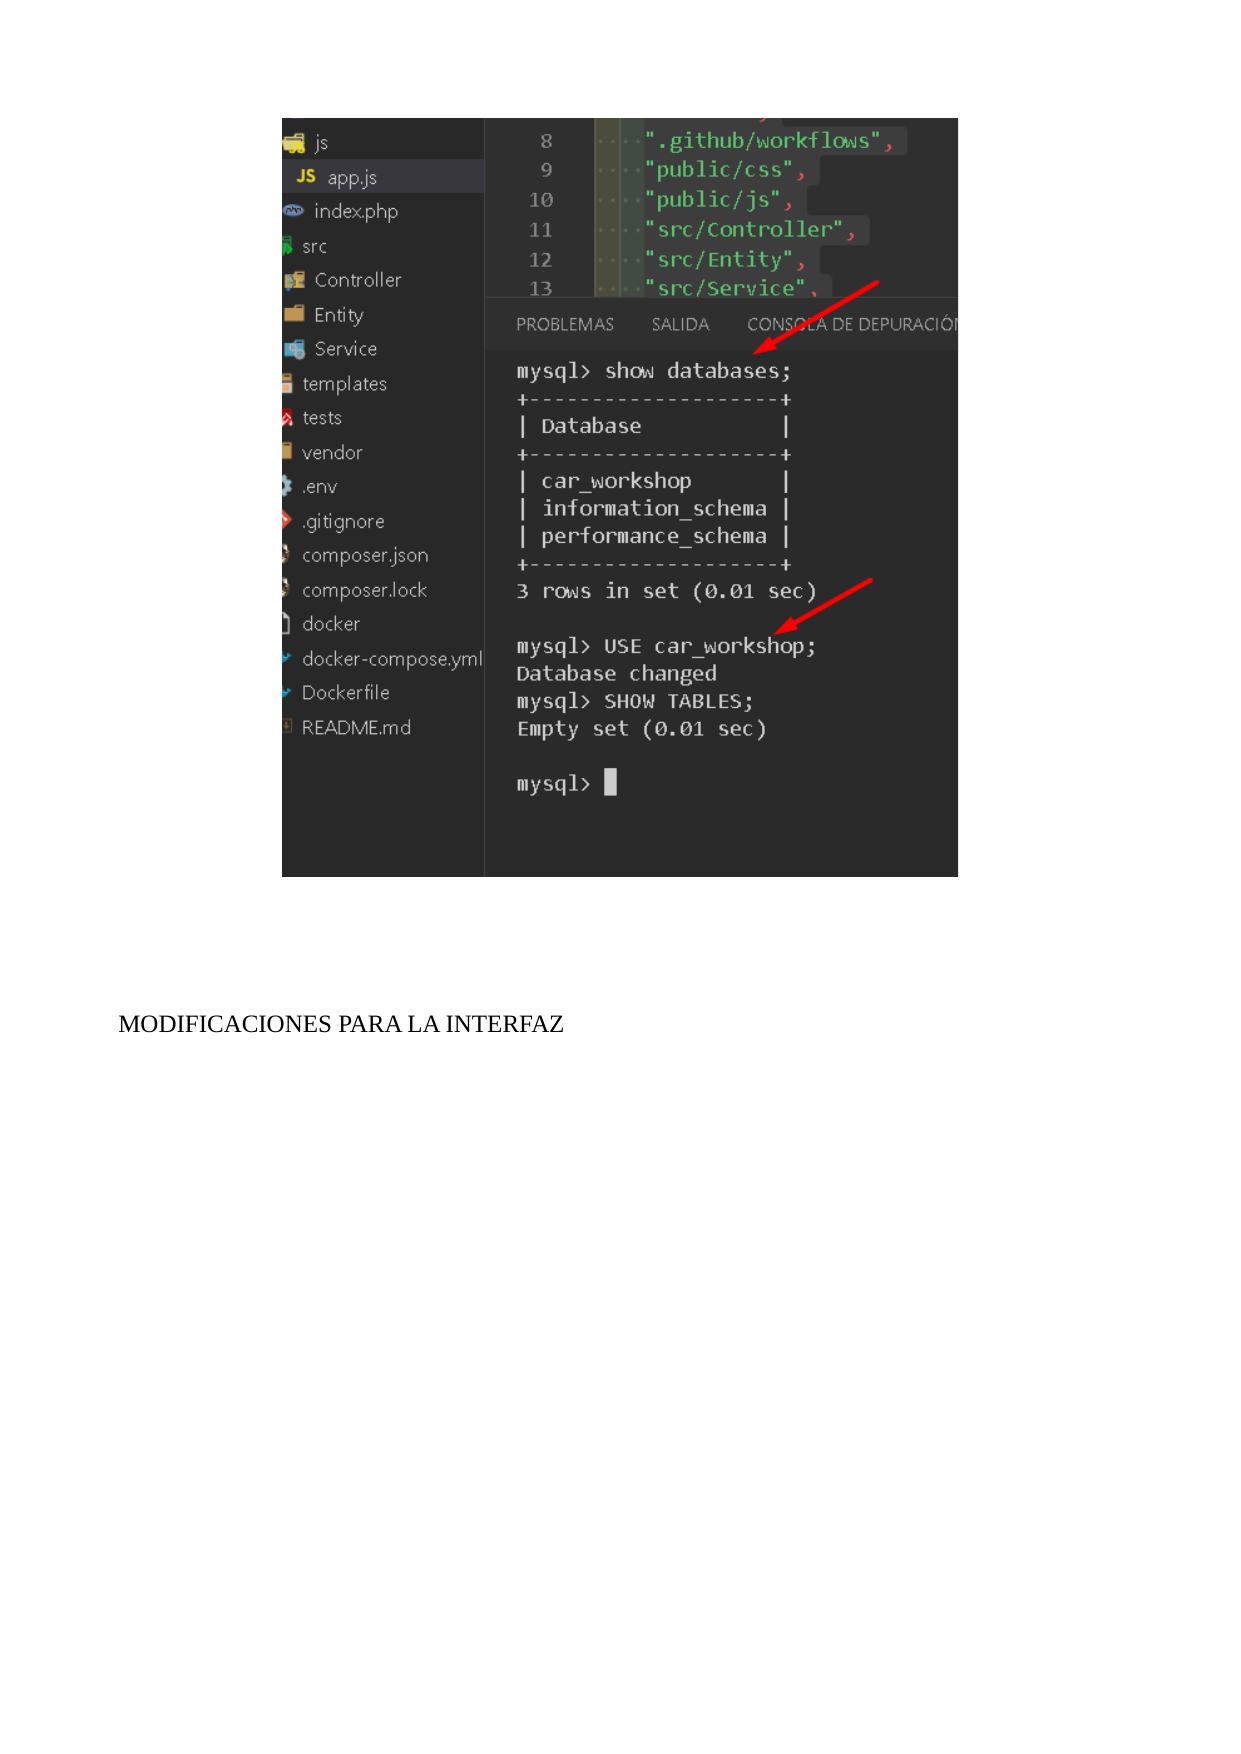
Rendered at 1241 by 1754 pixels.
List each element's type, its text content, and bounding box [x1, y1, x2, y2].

text MODIFICACIONES PARA LA INTERFAZ [118, 1009, 1122, 1038]
picture [282, 118, 959, 877]
